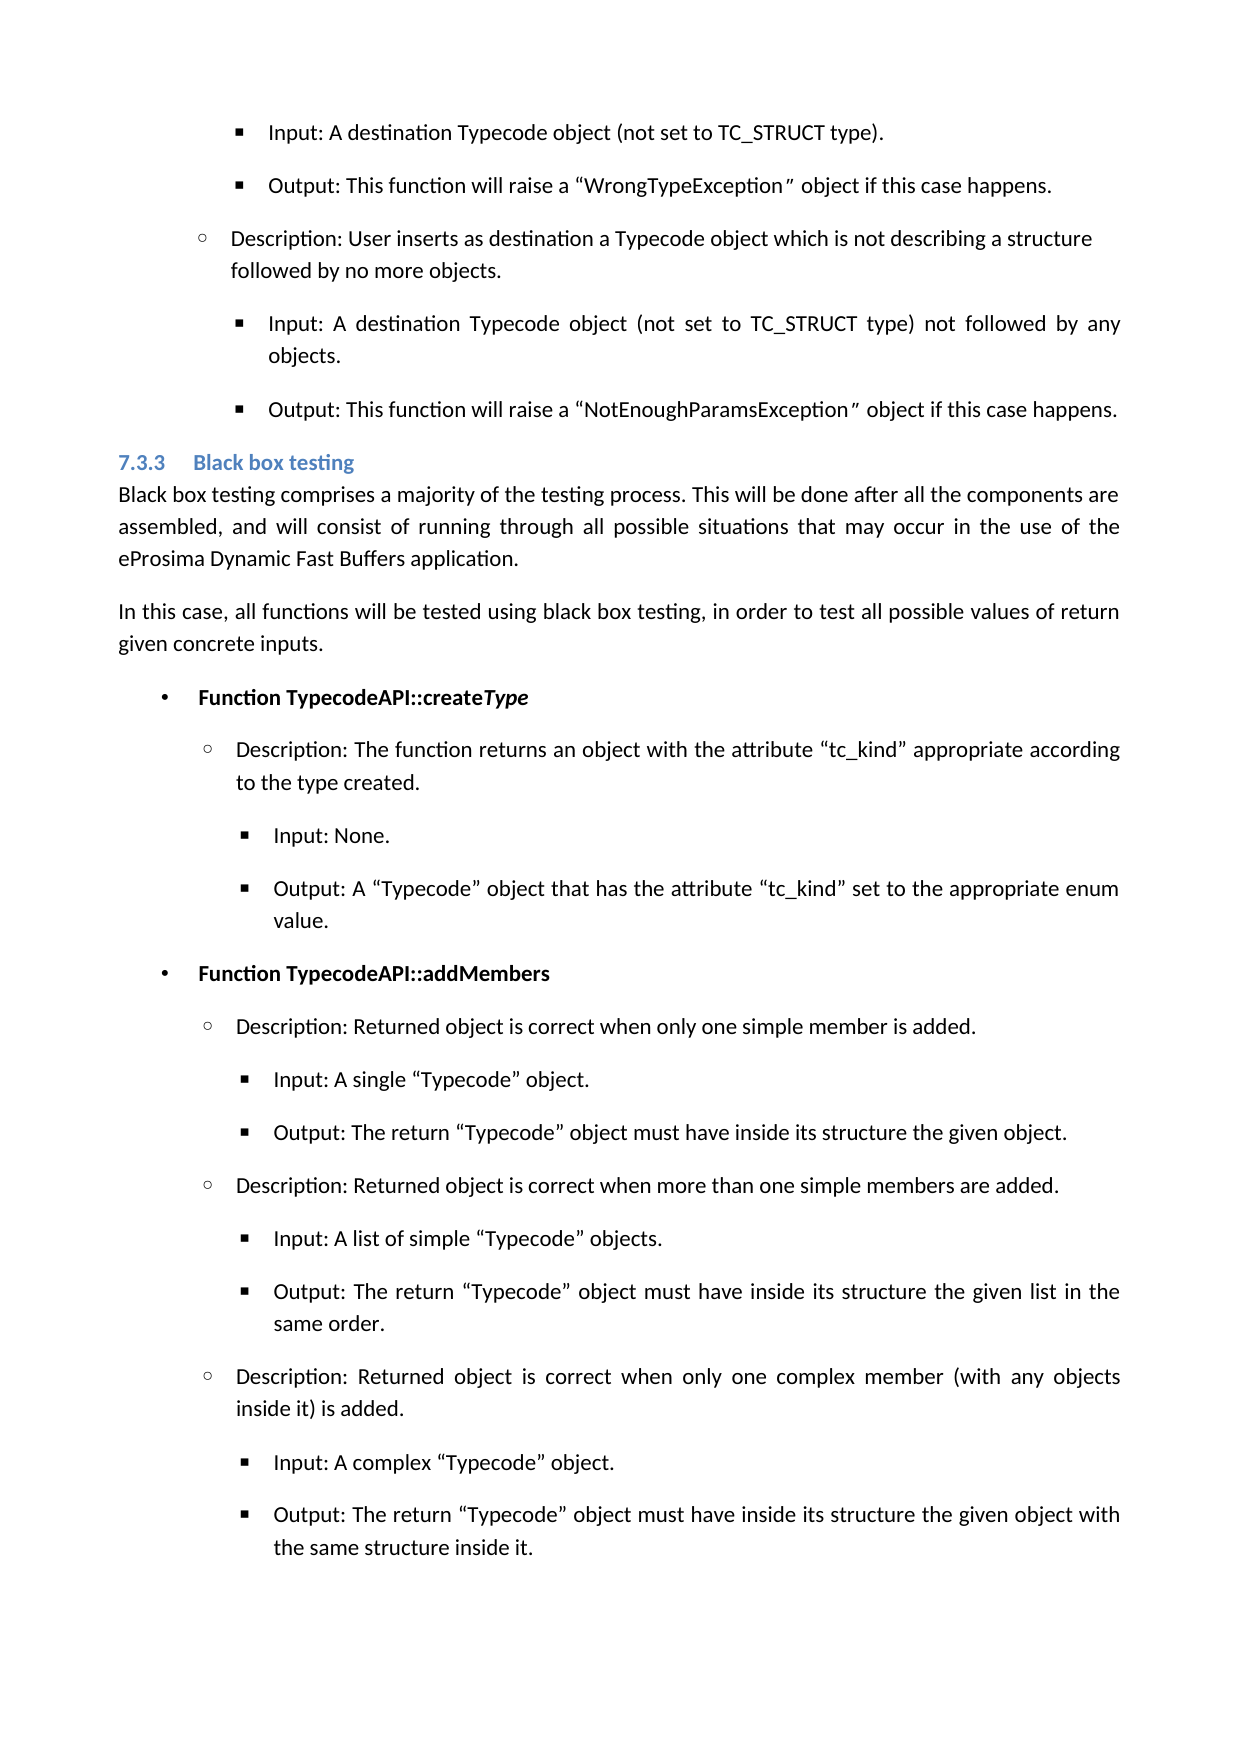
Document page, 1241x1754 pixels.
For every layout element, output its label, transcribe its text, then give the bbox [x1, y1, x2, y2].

list Output: A “Typecode” object that has the attribute “tc_kind” set to the appropriate enum value. [236, 874, 1122, 934]
list Function TypecodeAPI::createType [161, 683, 1122, 711]
list Output: The return “Typecode” object must have inside its structure the given list in the same order. [236, 1277, 1122, 1337]
list Description: Returned object is correct when more than one simple members are added. [198, 1171, 1122, 1199]
list Input: A single “Typecode” object. [236, 1065, 1122, 1093]
list Description: Returned object is correct when only one complex member (with any objects inside it) is added. [198, 1362, 1122, 1423]
list Description: User inserts as destination a Typecode object which is not describing a structure followed by no more objects. [193, 224, 1122, 284]
text In this case, all functions will be tested using black box testing, in order to test all possible values of return given concrete inputs. [118, 597, 1122, 658]
list Input: A destination Typecode object (not set to TC_STRUCT type). [231, 118, 1122, 146]
list Output: The return “Typecode” object must have inside its structure the given object. [236, 1118, 1122, 1146]
list Description: Returned object is correct when only one simple member is added. [198, 1012, 1122, 1040]
list Input: None. [236, 821, 1122, 849]
list Input: A complex “Typecode” object. [236, 1448, 1122, 1476]
subtitle Black box testing [118, 448, 1122, 476]
text Black box testing comprises a majority of the testing process. This will be done after all the components are assembled, and will consist of running through all possible situations that may occur in the use of the eProsima Dynamic Fast Buffers application. [118, 480, 1122, 572]
list Description: The function returns an object with the attribute “tc_kind” appropriate according to the type created. [198, 736, 1122, 796]
list Output: The return “Typecode” object must have inside its structure the given object with the same structure inside it. [236, 1501, 1122, 1561]
list Function TypecodeAPI::addMembers [161, 959, 1122, 987]
list Output: This function will raise a “NotEnoughParamsException” object if this case happens. [231, 395, 1122, 423]
list Input: A list of simple “Typecode” objects. [236, 1224, 1122, 1252]
list Input: A destination Typecode object (not set to TC_STRUCT type) not followed by any objects. [231, 309, 1122, 370]
list Output: This function will raise a “WrongTypeException” object if this case happens. [231, 171, 1122, 199]
